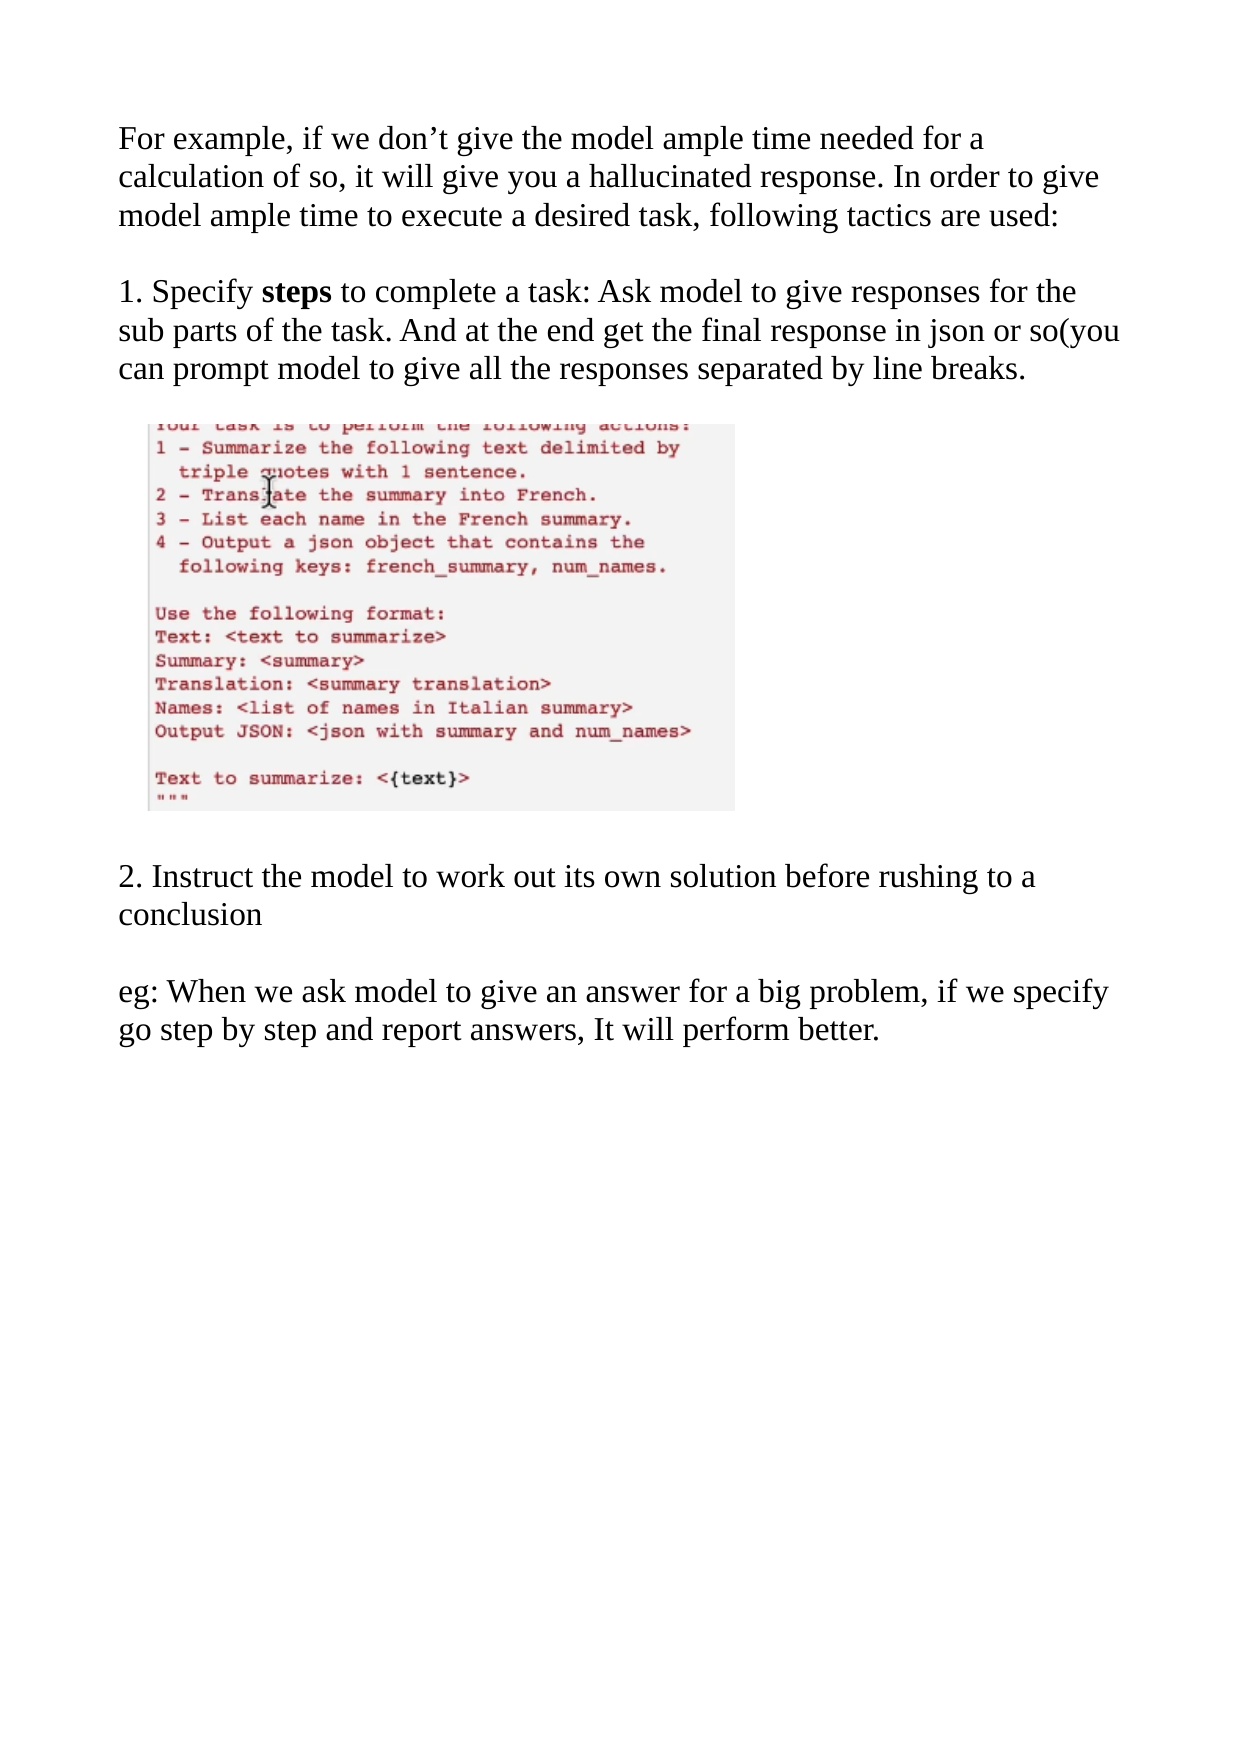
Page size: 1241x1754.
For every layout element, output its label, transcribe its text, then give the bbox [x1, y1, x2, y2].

text 1. Specify steps to complete a task: Ask model to give responses for the sub parts of the task. And at the end get the final response in json or so(you can prompt model to give all the responses separated by line breaks. [118, 271, 1122, 386]
text For example, if we don’t give the model ample time needed for a calculation of so, it will give you a hallucinated response. In order to give model ample time to execute a desired task, following tactics are used: [118, 118, 1122, 233]
picture [142, 424, 735, 811]
text 2. Instruct the model to work out its own solution before rushing to a conclusion [118, 856, 1122, 933]
text eg: When we ask model to give an answer for a big problem, if we specify go step by step and report answers, It will perform better. [118, 971, 1122, 1048]
